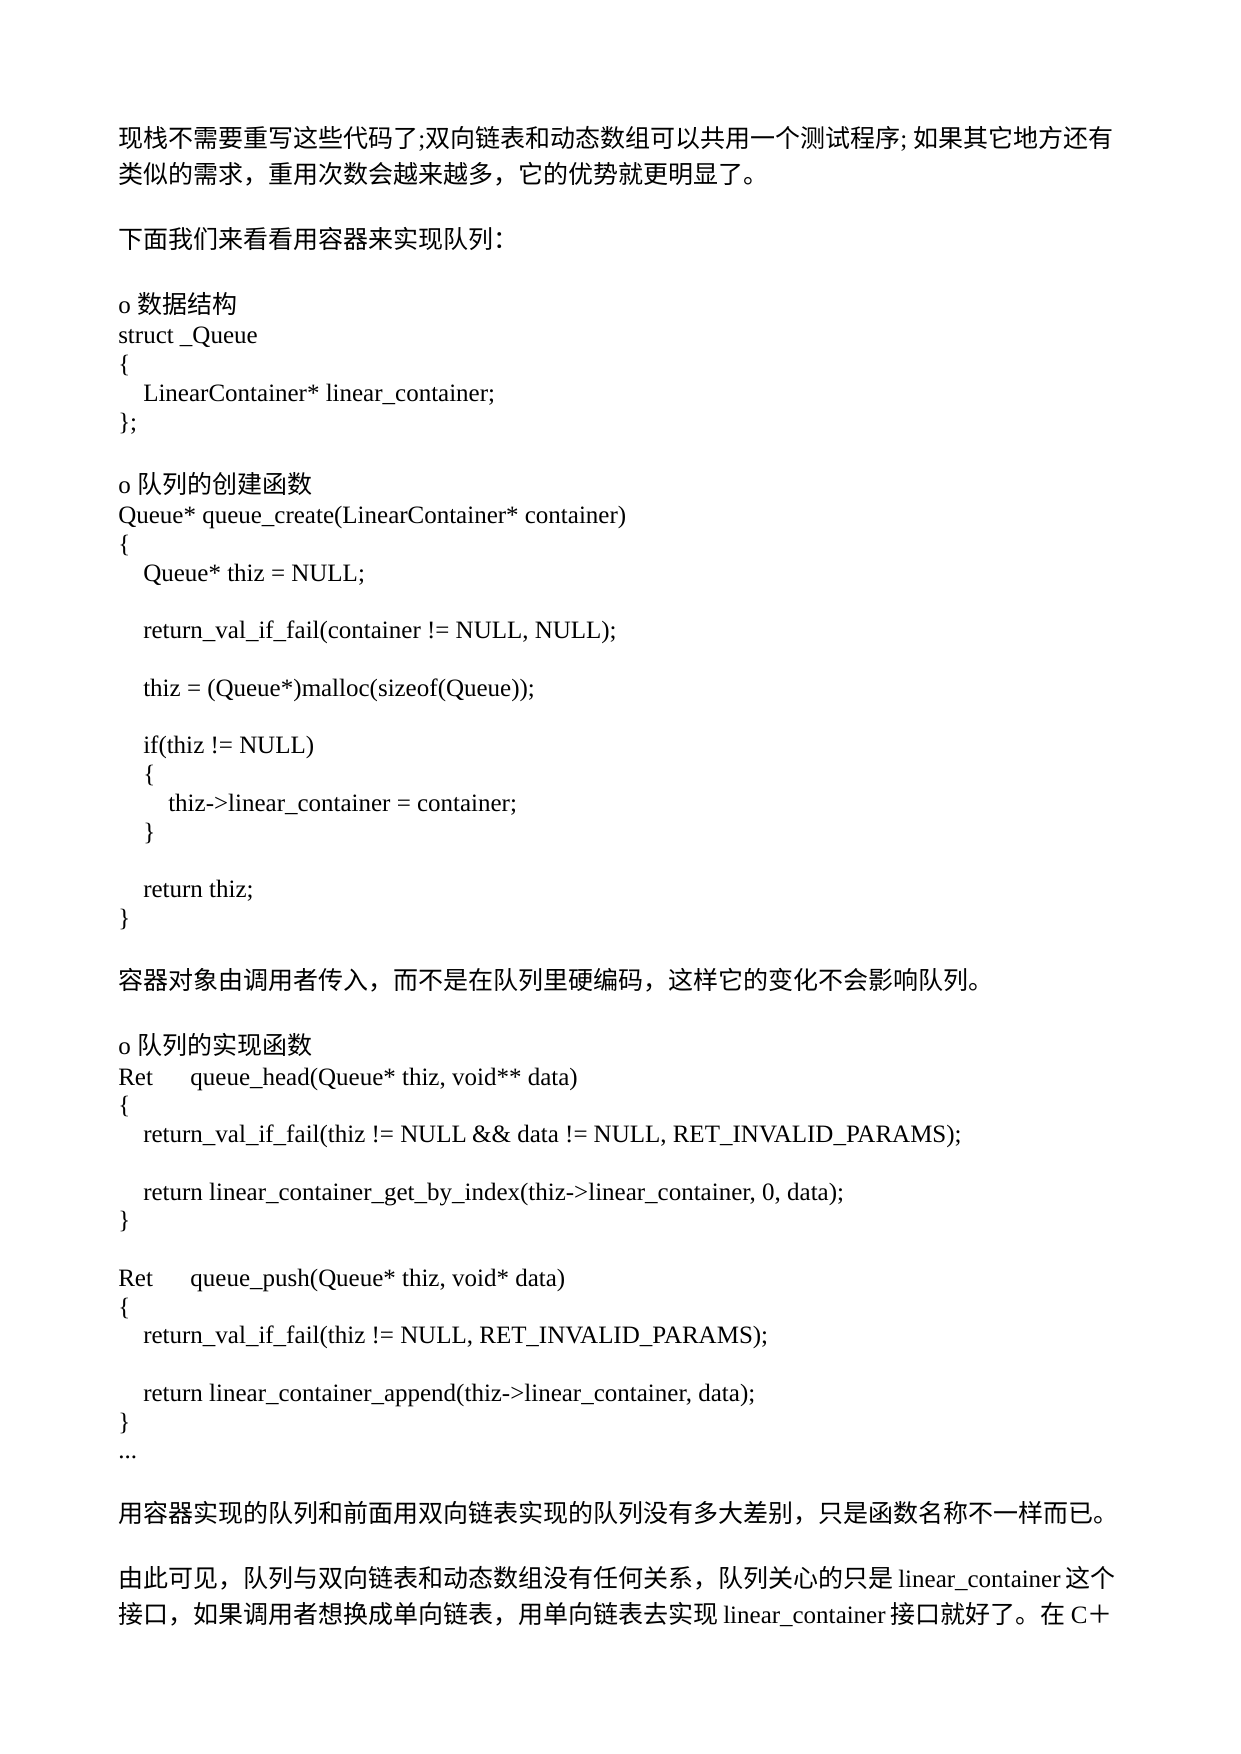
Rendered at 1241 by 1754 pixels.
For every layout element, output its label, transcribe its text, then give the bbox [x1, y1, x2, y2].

text { [118, 349, 1122, 378]
text 用容器实现的队列和前面用双向链表实现的队列没有多大差别，只是函数名称不一样而已。 [118, 1493, 1122, 1529]
text return_val_if_fail(container != NULL, NULL); [118, 616, 1122, 644]
text 由此可见，队列与双向链表和动态数组没有任何关系，队列关心的只是linear_container这个接口，如果调用者想换成单向链表，用单向链表去实现linear_container接口就好了。在C＋ [118, 1558, 1122, 1631]
text thiz->linear_container = container; [118, 788, 1122, 817]
text return_val_if_fail(thiz != NULL && data != NULL, RET_INVALID_PARAMS); [118, 1119, 1122, 1148]
text } [118, 903, 1122, 932]
text return linear_container_append(thiz->linear_container, data); [118, 1378, 1122, 1407]
text struct _Queue [118, 321, 1122, 349]
text return_val_if_fail(thiz != NULL, RET_INVALID_PARAMS); [118, 1321, 1122, 1349]
text o 队列的实现函数 [118, 1026, 1122, 1062]
text { [118, 1292, 1122, 1321]
text if(thiz != NULL) [118, 731, 1122, 759]
text o 数据结构 [118, 284, 1122, 321]
text { [118, 759, 1122, 788]
text o 队列的创建函数 [118, 464, 1122, 501]
text ... [118, 1436, 1122, 1464]
text Ret queue_push(Queue* thiz, void* data) [118, 1263, 1122, 1292]
text { [118, 529, 1122, 558]
text Queue* queue_create(LinearContainer* container) [118, 501, 1122, 529]
text 容器对象由调用者传入，而不是在队列里硬编码，这样它的变化不会影响队列。 [118, 961, 1122, 997]
text thiz = (Queue*)malloc(sizeof(Queue)); [118, 673, 1122, 702]
text 下面我们来看看用容器来实现队列： [118, 219, 1122, 256]
text } [118, 1407, 1122, 1436]
text }; [118, 407, 1122, 436]
text Queue* thiz = NULL; [118, 558, 1122, 587]
text } [118, 1206, 1122, 1234]
text Ret queue_head(Queue* thiz, void** data) [118, 1062, 1122, 1091]
text return linear_container_get_by_index(thiz->linear_container, 0, data); [118, 1177, 1122, 1206]
text { [118, 1091, 1122, 1119]
text 现栈不需要重写这些代码了;双向链表和动态数组可以共用一个测试程序; 如果其它地方还有类似的需求，重用次数会越来越多，它的优势就更明显了。 [118, 118, 1122, 191]
text return thiz; [118, 874, 1122, 903]
text LinearContainer* linear_container; [118, 378, 1122, 407]
text } [118, 817, 1122, 846]
